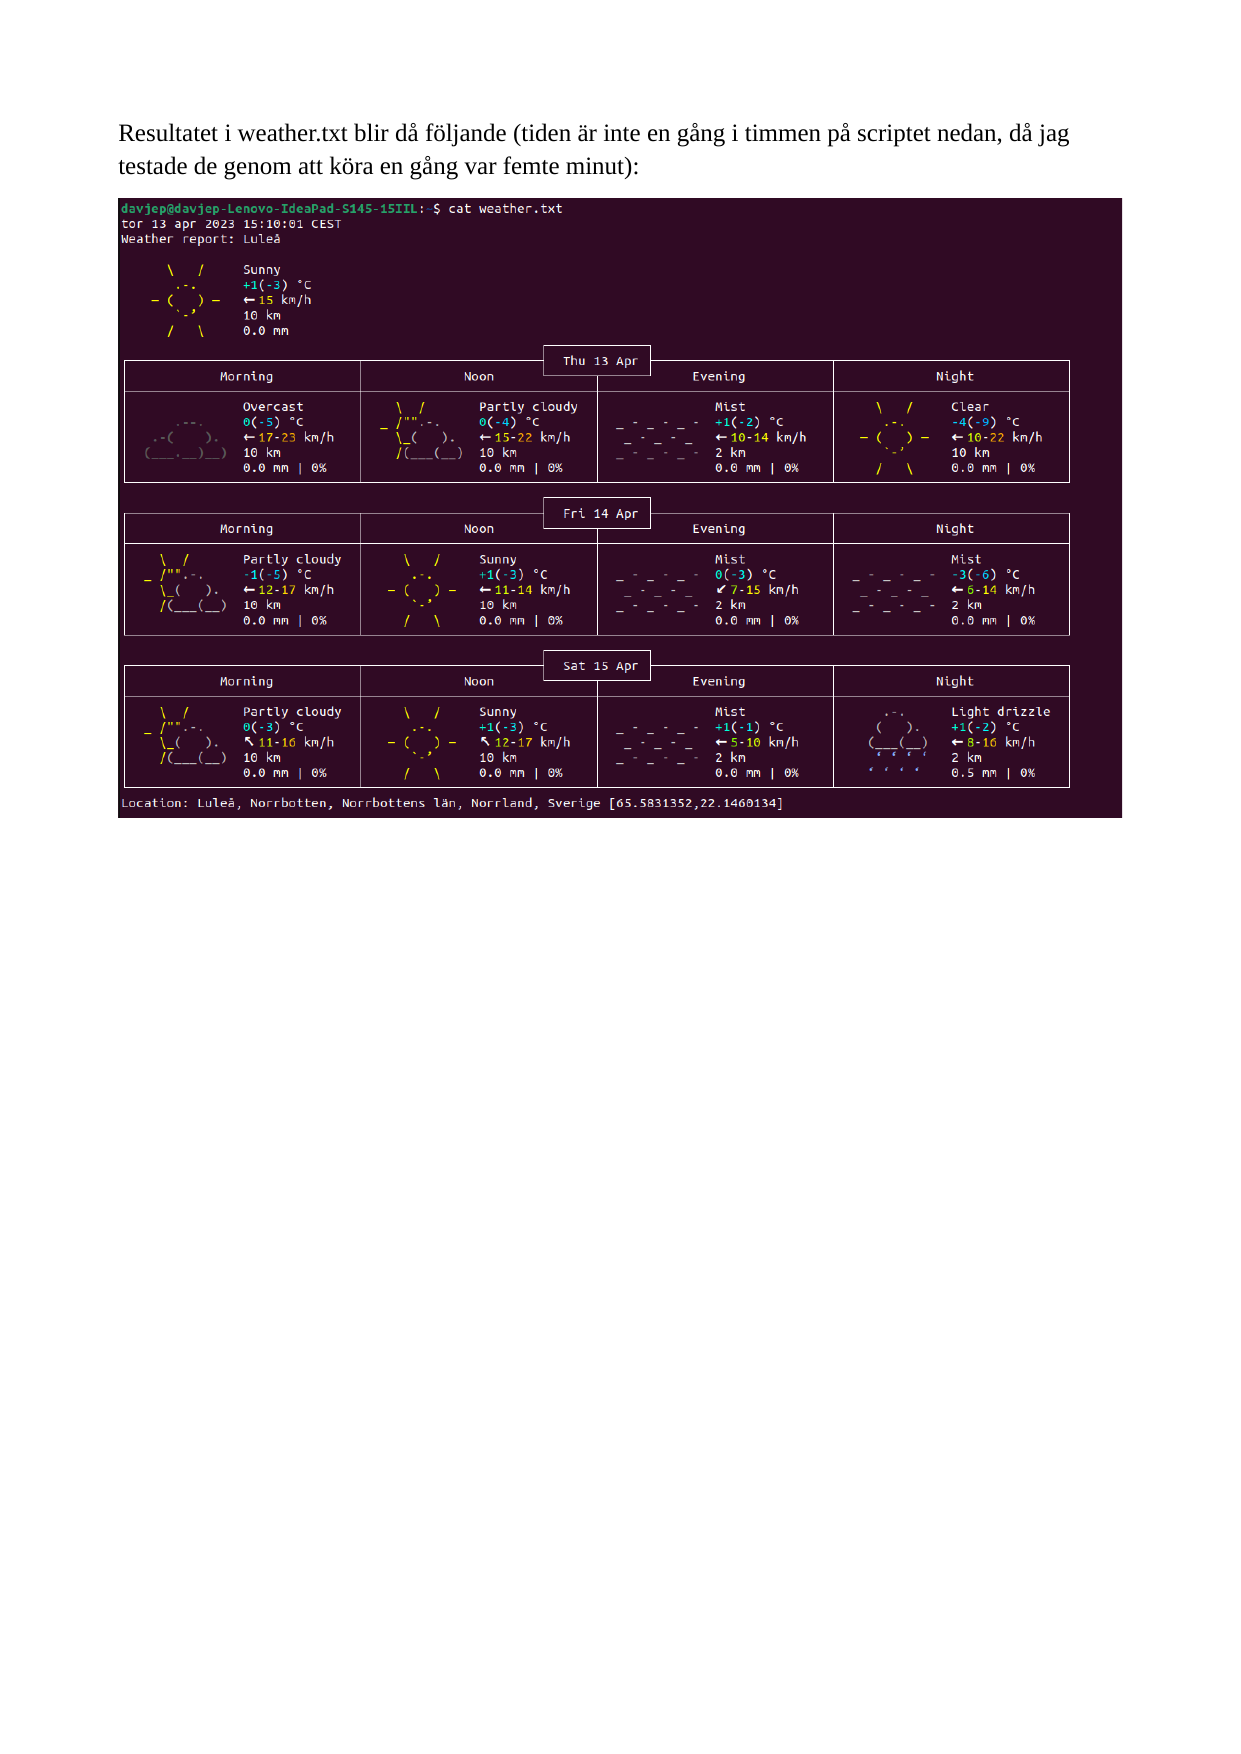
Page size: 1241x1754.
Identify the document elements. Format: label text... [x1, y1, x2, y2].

text Resultatet i weather.txt blir då följande (tiden är inte en gång i timmen på scriptet nedan, då jag testade de genom att köra en gång var femte minut): [118, 118, 1122, 180]
picture [118, 198, 1123, 818]
